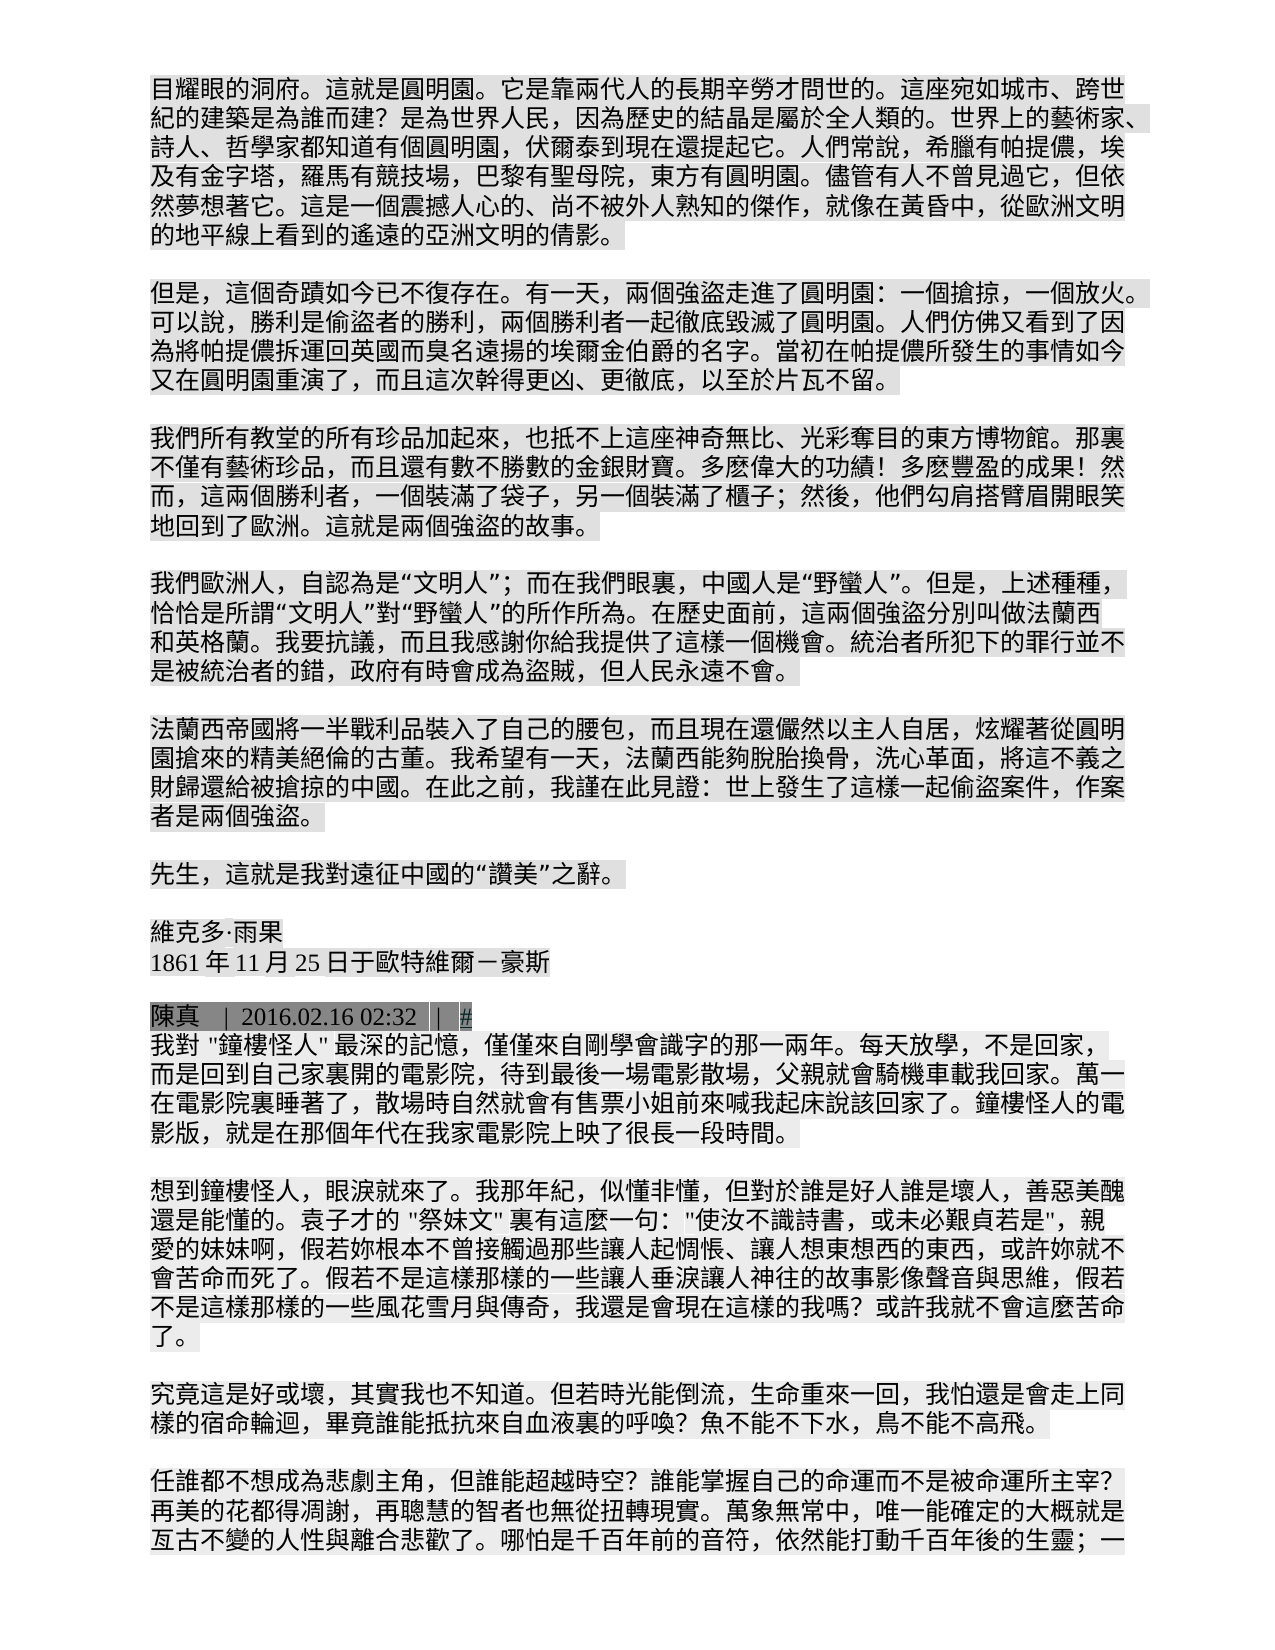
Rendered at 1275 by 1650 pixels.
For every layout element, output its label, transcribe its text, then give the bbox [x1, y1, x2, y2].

text 我對 "鐘樓怪人" 最深的記憶，僅僅來自剛學會識字的那一兩年。每天放學，不是回家，而是回到自己家裏開的電影院，待到最後一場電影散場，父親就會騎機車載我回家。萬一在電影院裏睡著了，散場時自然就會有售票小姐前來喊我起床說該回家了。鐘樓怪人的電影版，就是在那個年代在我家電影院上映了很長一段時間。 想到鐘樓怪人，眼淚就來了。我那年紀，似懂非懂，但對於誰是好人誰是壞人，善惡美醜還是能懂的。袁子才的 "祭妹文" 裏有這麼一句："使汝不識詩書，或未必艱貞若是"，親愛的妹妹啊，假若妳根本不曾接觸過那些讓人起惆悵、讓人想東想西的東西，或許妳就不會苦命而死了。假若不是這樣那樣的一些讓人垂淚讓人神往的故事影像聲音與思維，假若不是這樣那樣的一些風花雪月與傳奇，我還是會現在這樣的我嗎？或許我就不會這麼苦命了。 究竟這是好或壞，其實我也不知道。但若時光能倒流，生命重來一回，我怕還是會走上同樣的宿命輪迴，畢竟誰能抵抗來自血液裏的呼喚？魚不能不下水，鳥不能不高飛。 任誰都不想成為悲劇主角，但誰能超越時空？誰能掌握自己的命運而不是被命運所主宰？再美的花都得凋謝，再聰慧的智者也無從扭轉現實。萬象無常中，唯一能確定的大概就是亙古不變的人性與離合悲歡了。哪怕是千百年前的音符，依然能打動千百年後的生靈；一 [150, 1031, 1125, 1555]
text 陳真 | 2016.02.16 02:32 | # [150, 1002, 1125, 1031]
text 我希望我的工作，在歷史上能負一點兒責任，盡時間來陶冶，給它證明什麼應消失，什麼宜存在。--沈從文 兩年前，獨自一人來到北京。召喚我前來的，無非就是那難以名狀的某種情感。此生或與祖國無緣，但我終究得在一個人的夢裏與它重逢。政治縱然可以千變萬化，昨是而今非，但文化卻亙古長存；即便遠走它鄉，足跡踏遍全世界，我的靈魂始終還是屬於這樣一個文化。 我跟沈從文一同在這星球上走過二十幾個年頭，卻無緣相會。如今人去樓空，但我依然想踏上他所曾走過的每一座橋、每一道足跡，見其所見，愛其所愛，哪怕是一棵樹，一片雲，哪怕是某個胡同巷弄早已無人聞問的孤獨角落。 我同時還踏上了長城的最高峰，走訪五四運動的每個場景，想像文革的慘烈，想像一波波的所謂解放與改造，我彷彿能看到當年沈從文以及無數文人的遭遇；就在當年的北大校園某一面城牆上，貼著大字報，揭發沈從文是個蓄意污染人心、不知悔改的黃色作家；沈從文以刀刎頸，兩度自殺未遂。 許多時間，我就待在圓明園及頤和園，烽火摧殘的一片斷垣殘壁中，我找到雨果的雕像，在心裏頭給他鞠了個躬；久別重逢，卻宛若昨日，也許儘管時光飛逝，人事已非，但這一切始終不曾離去。 一旁遊客問： "這是誰啊？" 我說："雨果"。 "雨果是誰啊？" "雨果就是雨果啊"。 "沒聽過"，遊客掉頭就走了。一旁來了另一名遊客，靜立雕像前許久。 "你知道雨果的雕像為何會跑到圓明園來嗎？" 底下有封信，也許多少可以提供說明。這些所謂愛好民主自由與人權的強盜們，一兩百年過去了，至今依然以民主自由與人權之名四處燒殺擄掠；善惡易位，黑白顛倒。雨果地下有知，能不悲痛？歷史宛若悠靜長河，那麼遠，那麼長，無數悲歡血淚，何時方休？ 陳真 ============== http://www.chinavalue.net/General/Article/2009-3-21/165985.html 雨果《致巴特雷上尉的一封信》 先生： 你徵求我對遠征中國的看法。你認為，這次遠征行動幹得既“體面”又“漂亮”。你如此重視我的想法，真是太客氣了。在你看來，這次在維多利亞女王和拿破侖皇帝旗號下進行的遠征中國的行動是英格蘭和法蘭西共享之榮耀。你希望知道我在多大程度上對英、法的這一勝利表示贊同。既然你想知道，那麽，下面就是我的看法： 在地球上某個地方曾經有一個世界奇蹟，它的名字叫圓明園。藝術有兩個原則：理念和夢幻。理念產生了西方藝術，夢幻產生了東方藝術。如同帕提儂（陳真按：Parthenon是建於西元前五世紀的希臘古神廟，奉祀雅典娜女神）是理念藝術的代表一樣，圓明園是夢幻藝術的代表。它彙集了一個民族幾乎是超越人類想像力所能創作的全部成果。與帕提儂不同的是，圓明園不但是一個絕無僅有、舉世無雙的傑作，而且堪稱夢幻藝術之崇高典範──如果夢幻藝術可以有典範的話。 你可以去想像一個你無法用語言描繪的、仙境般的建築，那就是圓明園。這夢幻奇景是用大理石、漢白玉、青銅和瓷器建成，雪松木作梁，以寶石點綴，用絲綢覆蓋；祭台、閨房、城堡分佈其中，諸神眾鬼就位於其內；彩釉熠熠，金碧輝煌；在頗具詩人氣質的能工巧匠創造出天方夜譚般的仙境之後，再加上花園、水池、水霧彌漫的噴泉、悠閒信步的天鵝、朱鹮和孔雀。一言以蔽之：這是一個以宮殿、廟宇形式表現出的充滿人類神奇幻想的、奪目耀眼的洞府。這就是圓明園。它是靠兩代人的長期辛勞才問世的。這座宛如城市、跨世紀的建築是為誰而建？是為世界人民，因為歷史的結晶是屬於全人類的。世界上的藝術家、詩人、哲學家都知道有個圓明園，伏爾泰到現在還提起它。人們常說，希臘有帕提儂，埃及有金字塔，羅馬有競技場，巴黎有聖母院，東方有圓明園。儘管有人不曾見過它，但依然夢想著它。這是一個震撼人心的、尚不被外人熟知的傑作，就像在黃昏中，從歐洲文明的地平線上看到的遙遠的亞洲文明的倩影。 但是，這個奇蹟如今已不復存在。有一天，兩個強盜走進了圓明園：一個搶掠，一個放火。可以說，勝利是偷盜者的勝利，兩個勝利者一起徹底毀滅了圓明園。人們仿佛又看到了因為將帕提儂拆運回英國而臭名遠揚的埃爾金伯爵的名字。當初在帕提儂所發生的事情如今又在圓明園重演了，而且這次幹得更凶、更徹底，以至於片瓦不留。 我們所有教堂的所有珍品加起來，也抵不上這座神奇無比、光彩奪目的東方博物館。那裏不僅有藝術珍品，而且還有數不勝數的金銀財寶。多麽偉大的功績！多麽豐盈的成果！然而，這兩個勝利者，一個裝滿了袋子，另一個裝滿了櫃子；然後，他們勾肩搭臂眉開眼笑地回到了歐洲。這就是兩個強盜的故事。 我們歐洲人，自認為是“文明人”；而在我們眼裏，中國人是“野蠻人”。但是，上述種種，恰恰是所謂“文明人”對“野蠻人”的所作所為。在歷史面前，這兩個強盜分別叫做法蘭西和英格蘭。我要抗議，而且我感謝你給我提供了這樣一個機會。統治者所犯下的罪行並不是被統治者的錯，政府有時會成為盜賊，但人民永遠不會。 法蘭西帝國將一半戰利品裝入了自己的腰包，而且現在還儼然以主人自居，炫耀著從圓明園搶來的精美絕倫的古董。我希望有一天，法蘭西能夠脫胎換骨，洗心革面，將這不義之財歸還給被搶掠的中國。在此之前，我謹在此見證：世上發生了這樣一起偷盜案件，作案者是兩個強盜。 先生，這就是我對遠征中國的“讚美”之辭。 維克多·雨果 1861年11月25日于歐特維爾－豪斯 [150, 75, 1125, 977]
